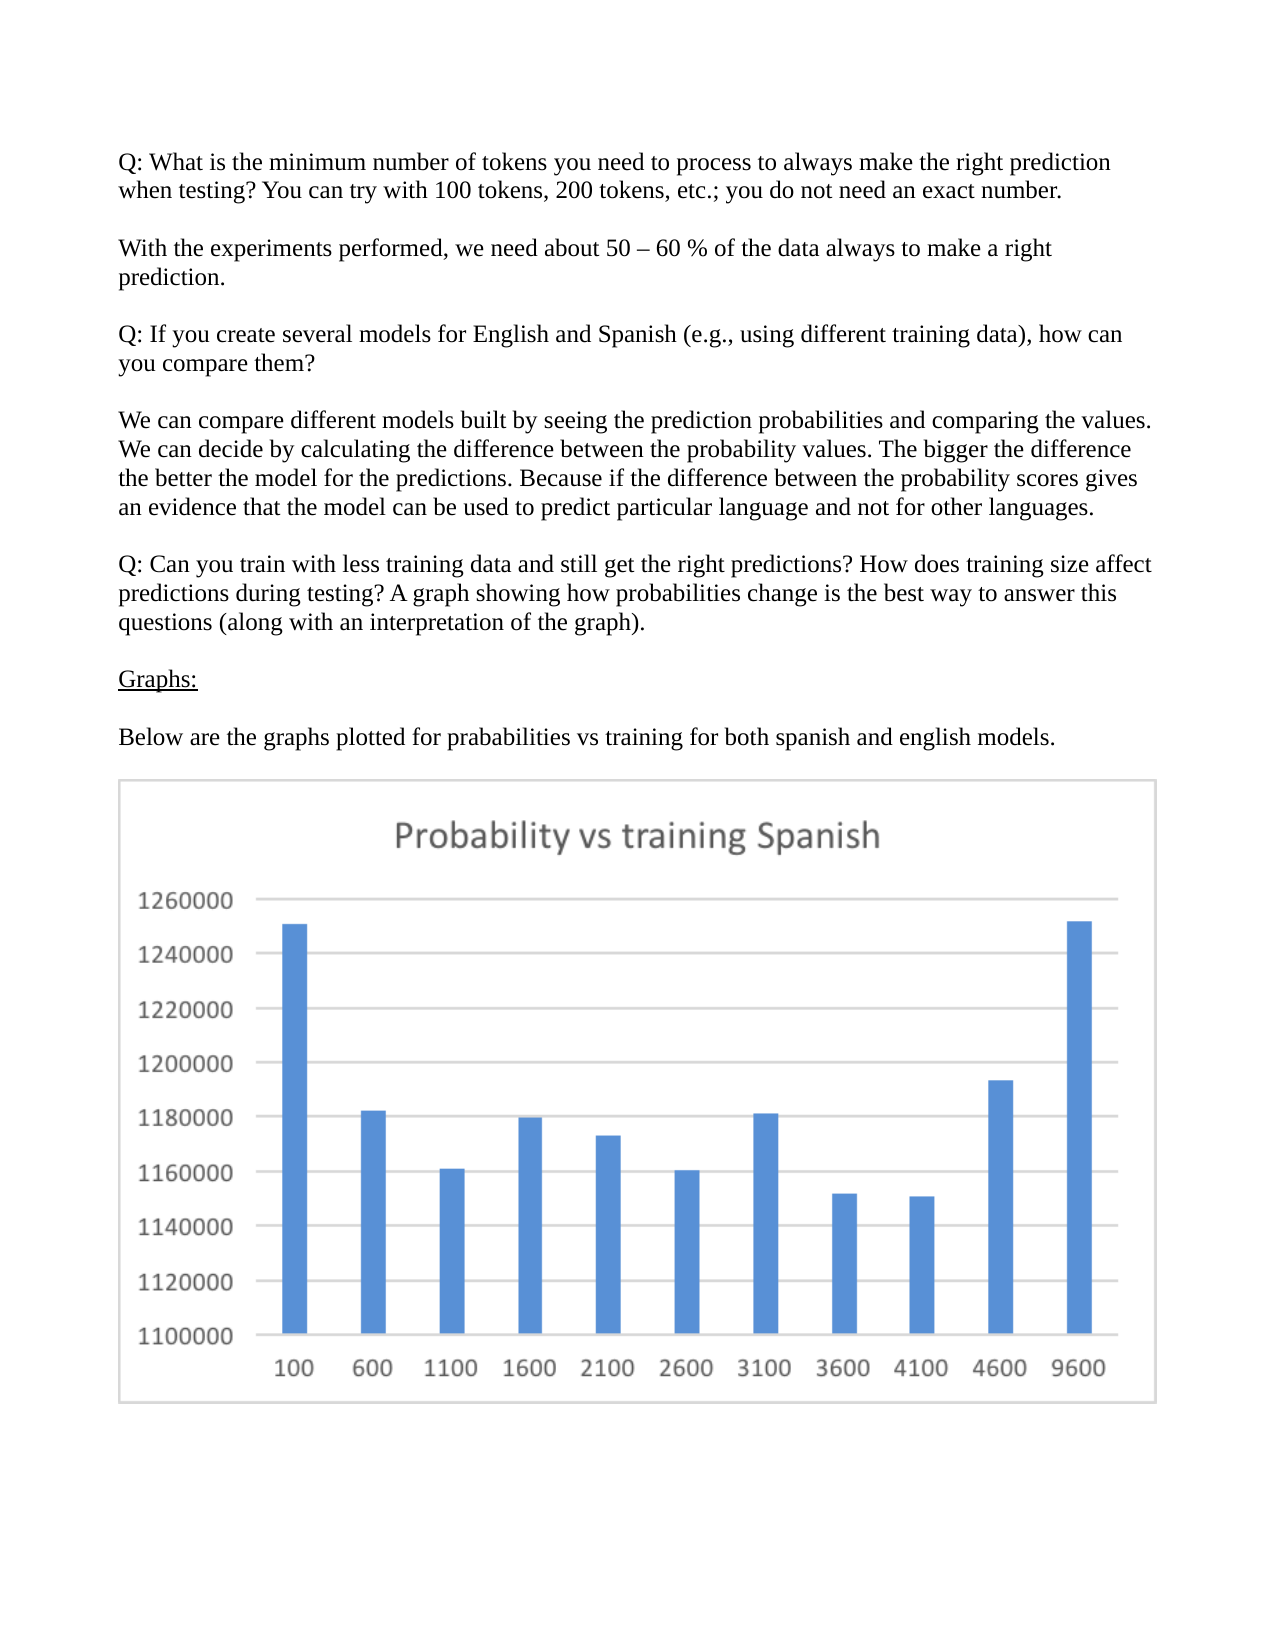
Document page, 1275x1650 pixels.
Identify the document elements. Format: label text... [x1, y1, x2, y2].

picture [118, 779, 1157, 1404]
text Graphs: [118, 664, 1157, 693]
text Q: What is the minimum number of tokens you need to process to always make the right prediction when testing? You can try with 100 tokens, 200 tokens, etc.; you do not need an exact number. [118, 147, 1157, 204]
text We can decide by calculating the difference between the probability values. The bigger the difference the better the model for the predictions. Because if the difference between the probability scores gives an evidence that the model can be used to predict particular language and not for other languages. [118, 434, 1157, 521]
text We can compare different models built by seeing the prediction probabilities and comparing the values. [118, 406, 1157, 434]
text Q: If you create several models for English and Spanish (e.g., using different training data), how can you compare them? [118, 319, 1157, 377]
text Below are the graphs plotted for prababilities vs training for both spanish and english models. [118, 722, 1157, 751]
text Q: Can you train with less training data and still get the right predictions? How does training size affect predictions during testing? A graph showing how probabilities change is the best way to answer this questions (along with an interpretation of the graph). [118, 549, 1157, 636]
text With the experiments performed, we need about 50 – 60 % of the data always to make a right prediction. [118, 233, 1157, 291]
